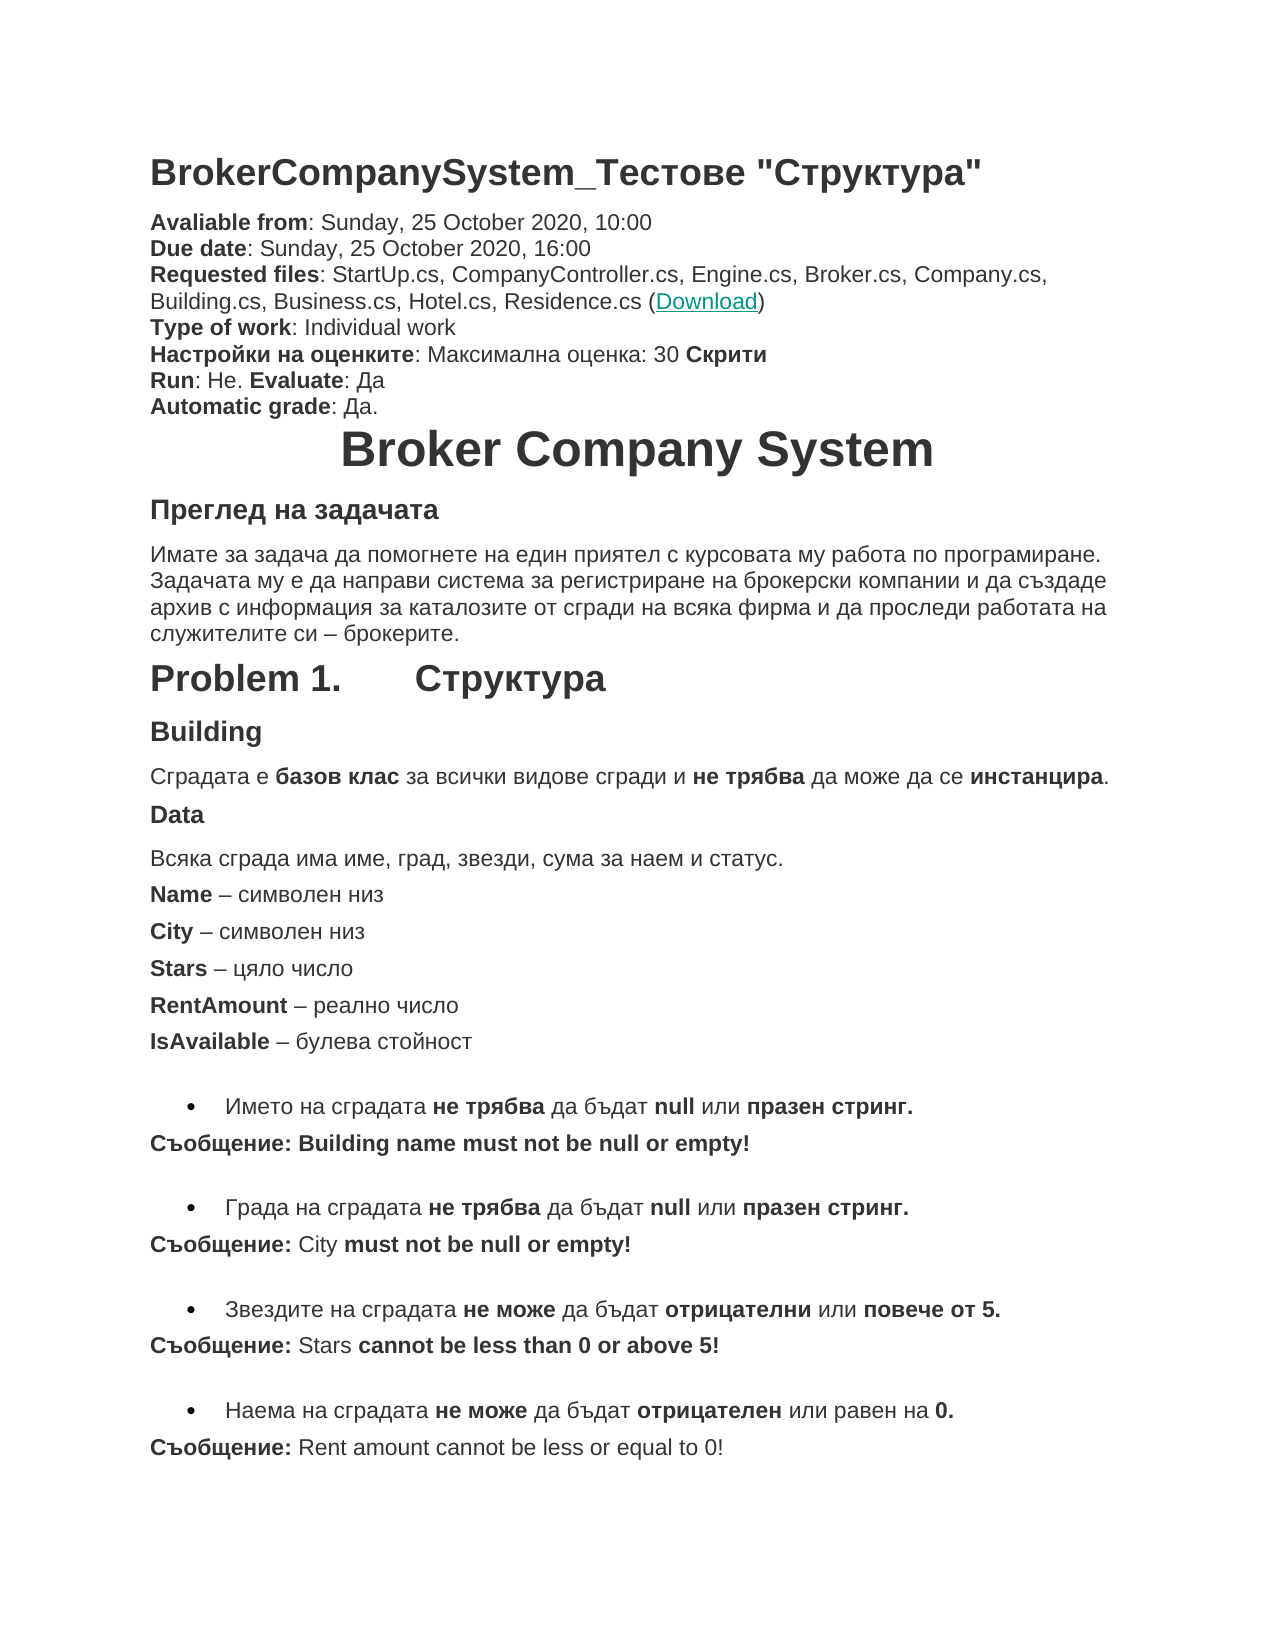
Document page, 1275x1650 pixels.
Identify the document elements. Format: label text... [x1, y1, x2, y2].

text IsAvailable – булева стойност [150, 1028, 1125, 1055]
subtitle BrokerCompanySystem_Тестове "Структура" [150, 150, 1125, 193]
text Всяка сграда има име, град, звезди, сума за наем и статус. [150, 844, 1125, 871]
text Avaliable from: Sunday, 25 October 2020, 10:00 Due date: Sunday, 25 October 2020, 16:00 Requested files: StartUp.cs, CompanyController.cs, Engine.cs, Broker.cs, Company.cs, Building.cs, Business.cs, Hotel.cs, Residence.cs (Download) Type of work: Individual work Настройки на оценките: Максимална оценка: 30 Скрити Run: Не. Evaluate: Да Automatic grade: Да. [150, 209, 1125, 419]
text Stars – цяло число [150, 955, 1125, 981]
text Съобщение: Stars cannot be less than 0 or above 5! [150, 1332, 1125, 1359]
list Града на сградата не трябва да бъдат null или празен стринг. [187, 1177, 1125, 1221]
text City – символен низ [150, 918, 1125, 944]
subtitle Преглед на задачата [150, 493, 1125, 525]
text Сградата е базов клас за всички видове сгради и не трябва да може да се инстанцира. [150, 763, 1125, 790]
text Съобщение: Rent amount cannot be less or equal to 0! [150, 1434, 1125, 1460]
text RentAmount – реално число [150, 992, 1125, 1018]
subtitle Broker Company System [150, 419, 1125, 477]
subtitle Building [150, 715, 1125, 748]
text Съобщение: City must not be null or empty! [150, 1231, 1125, 1257]
list Звездите на сградата не може да бъдат отрицателни или повече от 5. [187, 1278, 1125, 1322]
subtitle Data [150, 800, 1125, 829]
text Name – символен низ [150, 881, 1125, 908]
text Имате за задача да помогнете на един приятел с курсовата му работа по програмиране. Задачата му е да направи система за регистриране на брокерски компании и да създаде архив с информация за каталозите от сгради на всяка фирма и да проследи работата на служителите си – брокерите. [150, 541, 1125, 646]
subtitle Problem 1. Структура [150, 657, 1125, 700]
text Съобщение: Building name must not be null or empty! [150, 1130, 1125, 1156]
list Името на сградата не трябва да бъдат null или празен стринг. [187, 1076, 1125, 1119]
list Наема на сградата не може да бъдат отрицателен или равен на 0. [187, 1379, 1125, 1423]
